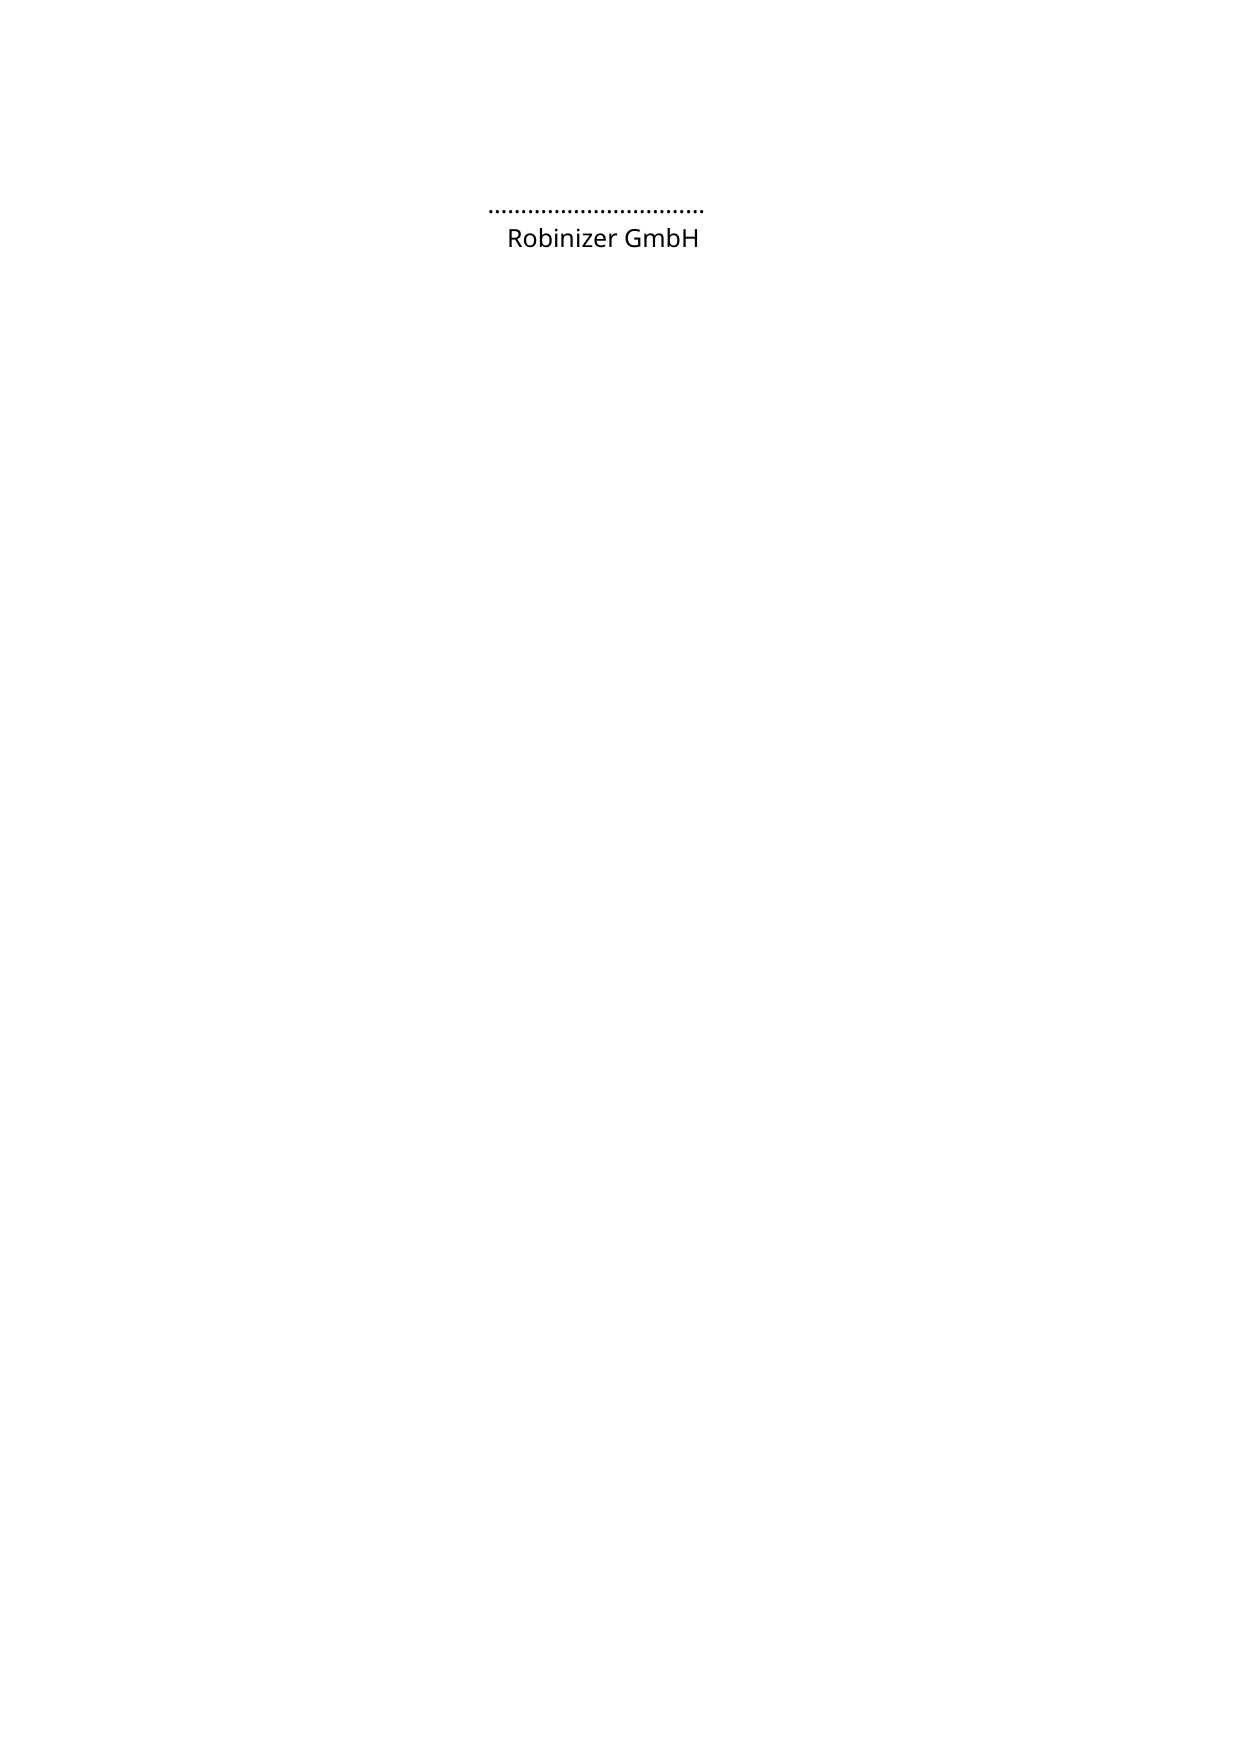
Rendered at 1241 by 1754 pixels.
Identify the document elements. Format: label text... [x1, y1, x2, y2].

text …………………………… [118, 186, 1122, 220]
text Robinizer GmbH [118, 220, 1122, 254]
